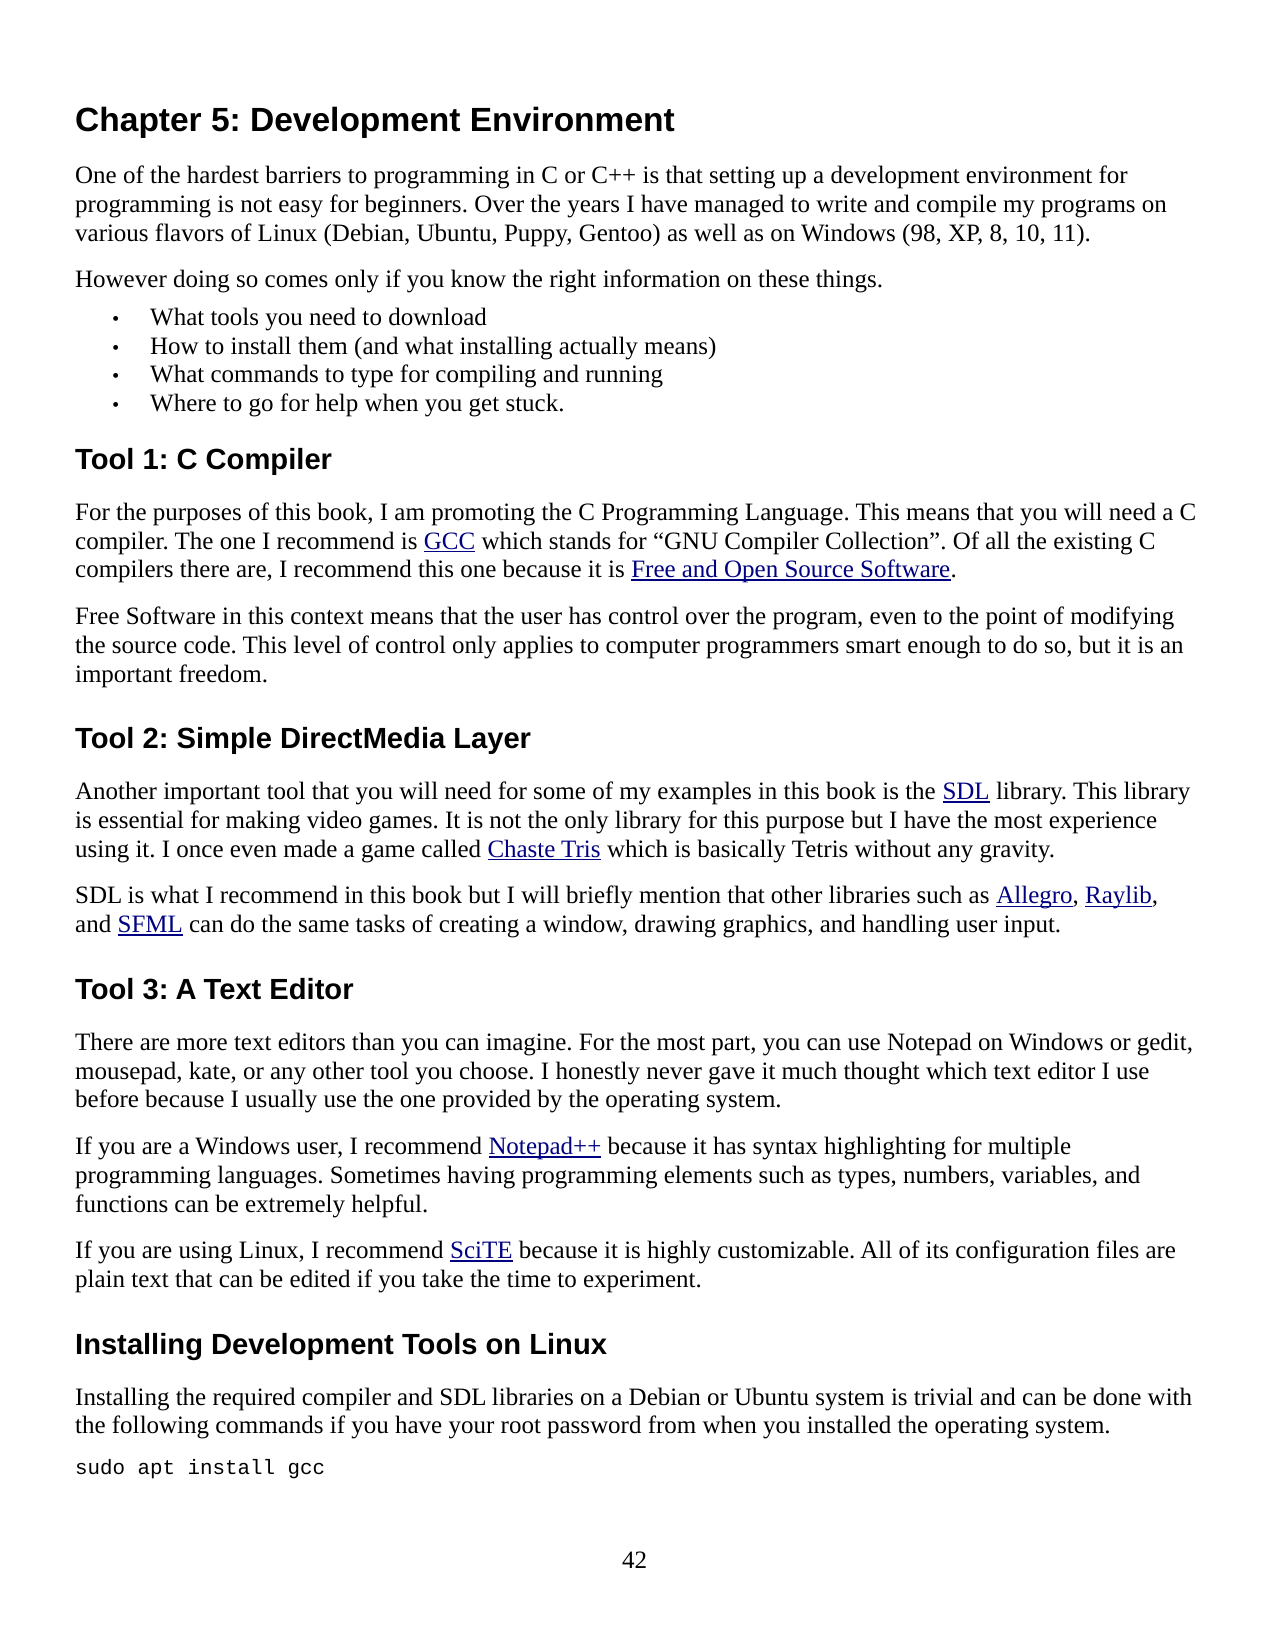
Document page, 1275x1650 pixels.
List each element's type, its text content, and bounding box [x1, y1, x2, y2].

text Installing the required compiler and SDL libraries on a Debian or Ubuntu system is trivial and can be done with the following commands if you have your root password from when you installed the operating system. [75, 1382, 1200, 1439]
subtitle Chapter 5: Development Environment [75, 100, 1200, 139]
text If you are using Linux, I recommend SciTE because it is highly customizable. All of its configuration files are plain text that can be edited if you take the time to experiment. [75, 1235, 1200, 1293]
text If you are a Windows user, I recommend Notepad++ because it has syntax highlighting for multiple programming languages. Sometimes having programming elements such as types, numbers, variables, and functions can be extremely helpful. [75, 1131, 1200, 1217]
subtitle Tool 1: C Compiler [75, 442, 1200, 476]
list How to install them (and what installing actually means) [112, 331, 1200, 359]
list What commands to type for compiling and running [112, 359, 1200, 388]
list What tools you need to download [112, 302, 1200, 331]
text However doing so comes only if you know the right information on these things. [75, 264, 1200, 293]
text sudo apt install gcc [75, 1457, 1200, 1481]
subtitle Tool 2: Simple DirectMedia Layer [75, 721, 1200, 755]
text There are more text editors than you can imagine. For the most part, you can use Notepad on Windows or gedit, mousepad, kate, or any other tool you choose. I honestly never gave it much thought which text editor I use before because I usually use the one provided by the operating system. [75, 1027, 1200, 1113]
text For the purposes of this book, I am promoting the C Programming Language. This means that you will need a C compiler. The one I recommend is GCC which stands for “GNU Compiler Collection”. Of all the existing C compilers there are, I recommend this one because it is Free and Open Source Software. [75, 497, 1200, 583]
subtitle Tool 3: A Text Editor [75, 972, 1200, 1006]
text SDL is what I recommend in this book but I will briefly mention that other libraries such as Allegro, Raylib, and SFML can do the same tasks of creating a window, drawing graphics, and handling user input. [75, 881, 1200, 938]
text One of the hardest barriers to programming in C or C++ is that setting up a development environment for programming is not easy for beginners. Over the years I have managed to write and compile my programs on various flavors of Linux (Debian, Ubuntu, Puppy, Gentoo) as well as on Windows (98, XP, 8, 10, 11). [75, 160, 1200, 246]
text Free Software in this context means that the user has control over the program, even to the point of modifying the source code. This level of control only applies to computer programmers smart enough to do so, but it is an important freedom. [75, 601, 1200, 687]
text Another important tool that you will need for some of my examples in this book is the SDL library. This library is essential for making video games. It is not the only library for this purpose but I have the most experience using it. I once even made a game called Chaste Tris which is basically Tetris without any gravity. [75, 776, 1200, 863]
list Where to go for help when you get stuck. [112, 388, 1200, 417]
subtitle Installing Development Tools on Linux [75, 1327, 1200, 1360]
